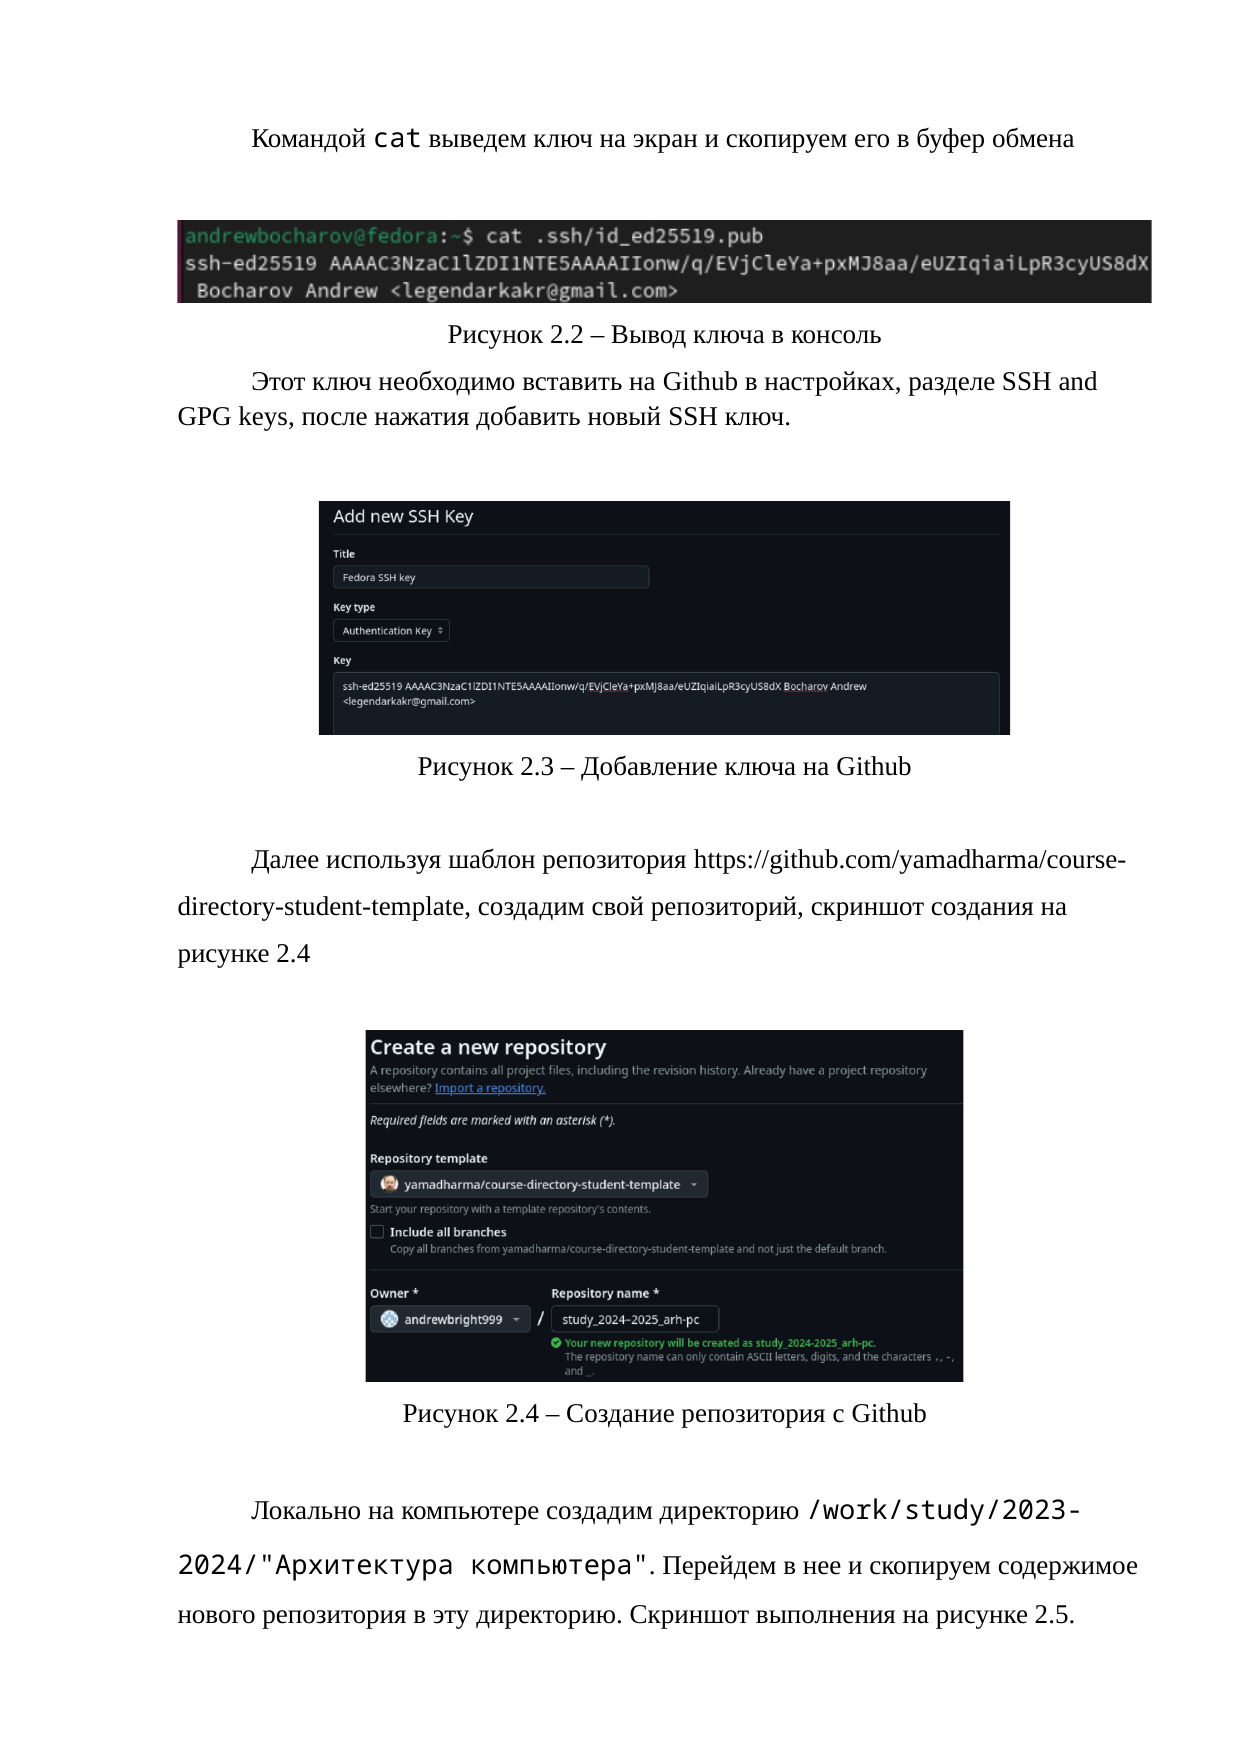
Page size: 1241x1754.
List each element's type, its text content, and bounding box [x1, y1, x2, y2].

text Рисунок 2.4 – Создание репозитория с Github [177, 1397, 1152, 1428]
text Рисунок 2.3 – Добавление ключа на Github [177, 750, 1152, 781]
text Этот ключ необходимо вставить на Github в настройках, разделе SSH and GPG keys, после нажатия добавить новый SSH ключ. [177, 364, 1152, 431]
text Рисунок 2.2 – Вывод ключа в консоль [177, 318, 1152, 349]
picture [177, 220, 1152, 303]
picture [365, 1030, 964, 1382]
text Командой cat выведем ключ на экран и скопируем его в буфер обмена [177, 118, 1152, 155]
text Далее используя шаблон репозитория https://github.com/yamadharma/course-directory-student-template, создадим свой репозиторий, скриншот создания на рисунке 2.4 [177, 843, 1152, 968]
text Локально на компьютере создадим директорию /work/study/2023-2024/"Архитектура компьютера". Перейдем в нее и скопируем содержимое нового репозитория в эту директорию. Скриншот выполнения на рисунке 2.5. [177, 1490, 1152, 1629]
picture [318, 501, 1011, 735]
